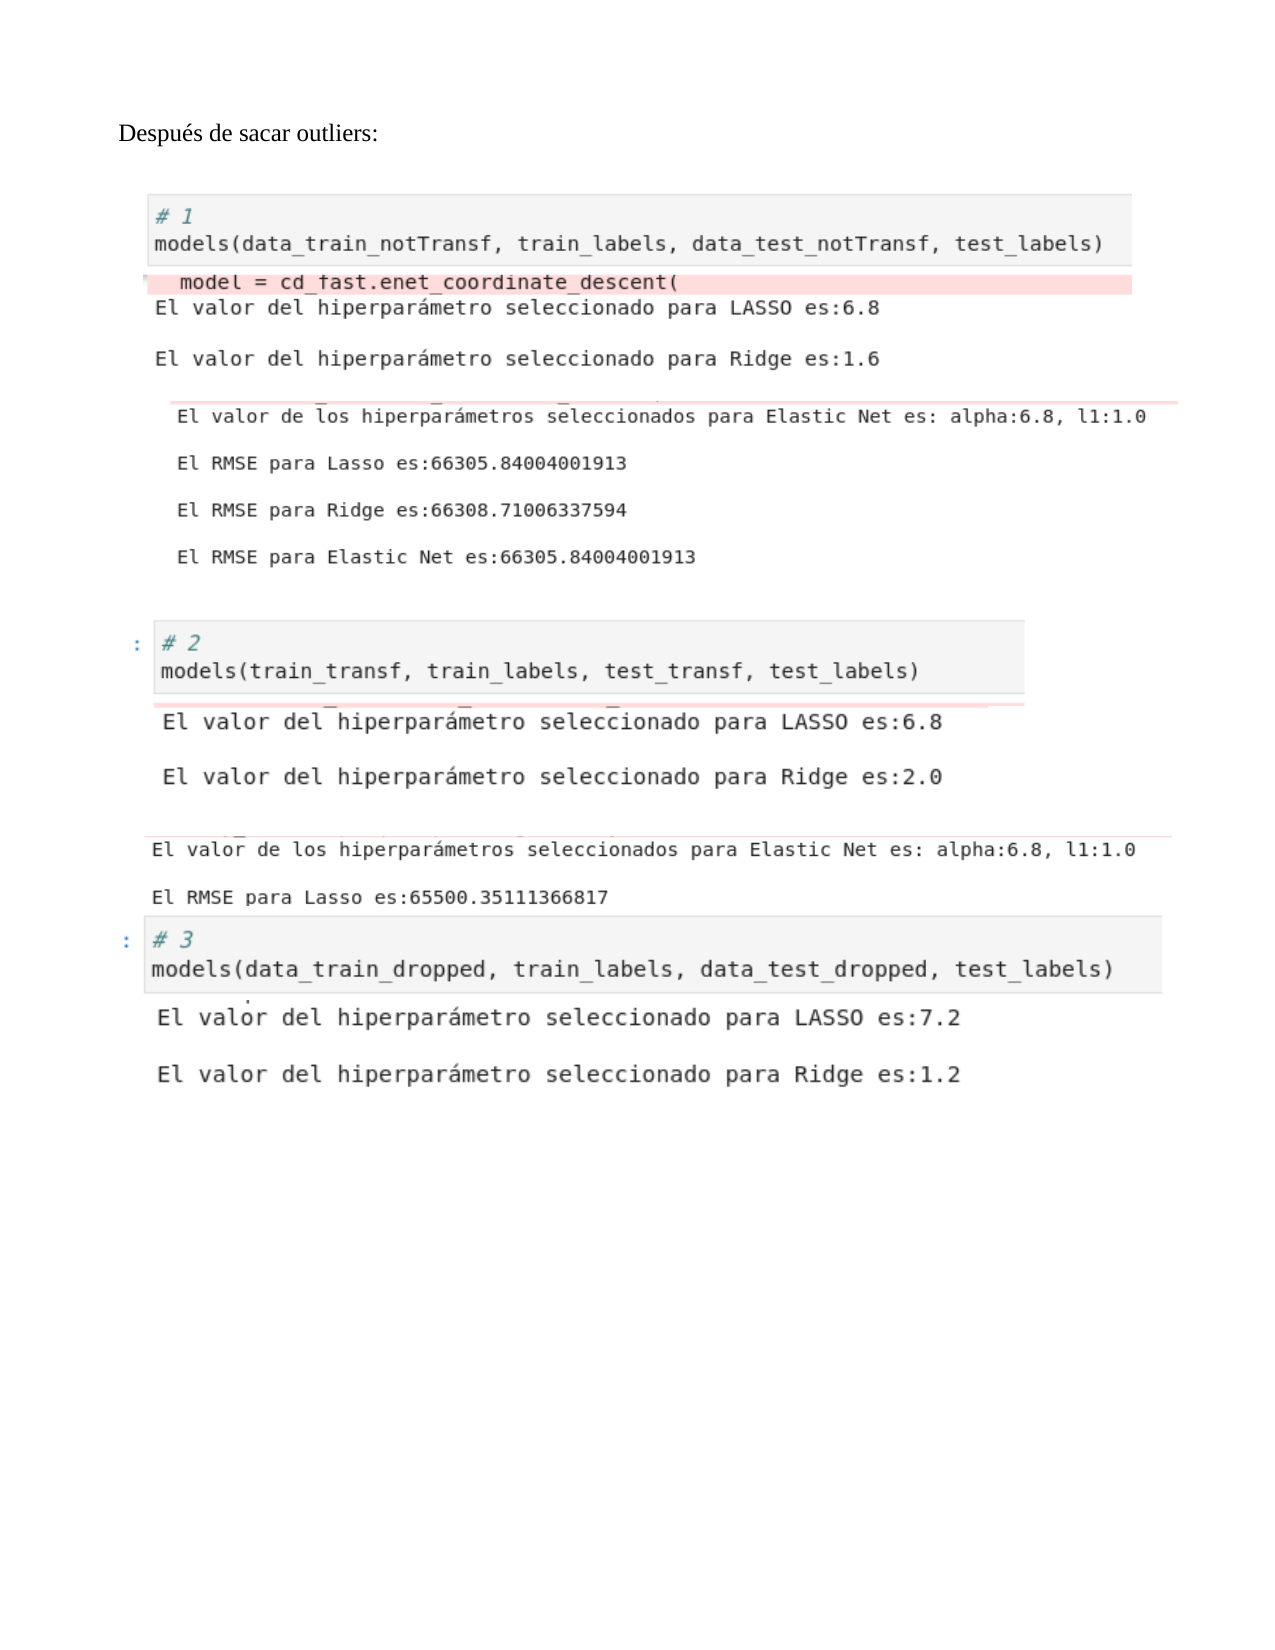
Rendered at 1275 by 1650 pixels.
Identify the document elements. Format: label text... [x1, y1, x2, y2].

picture [142, 181, 1133, 390]
text Después de sacar outliers: [118, 118, 1157, 147]
picture [131, 617, 1025, 815]
picture [123, 836, 1173, 1106]
picture [139, 401, 1179, 574]
